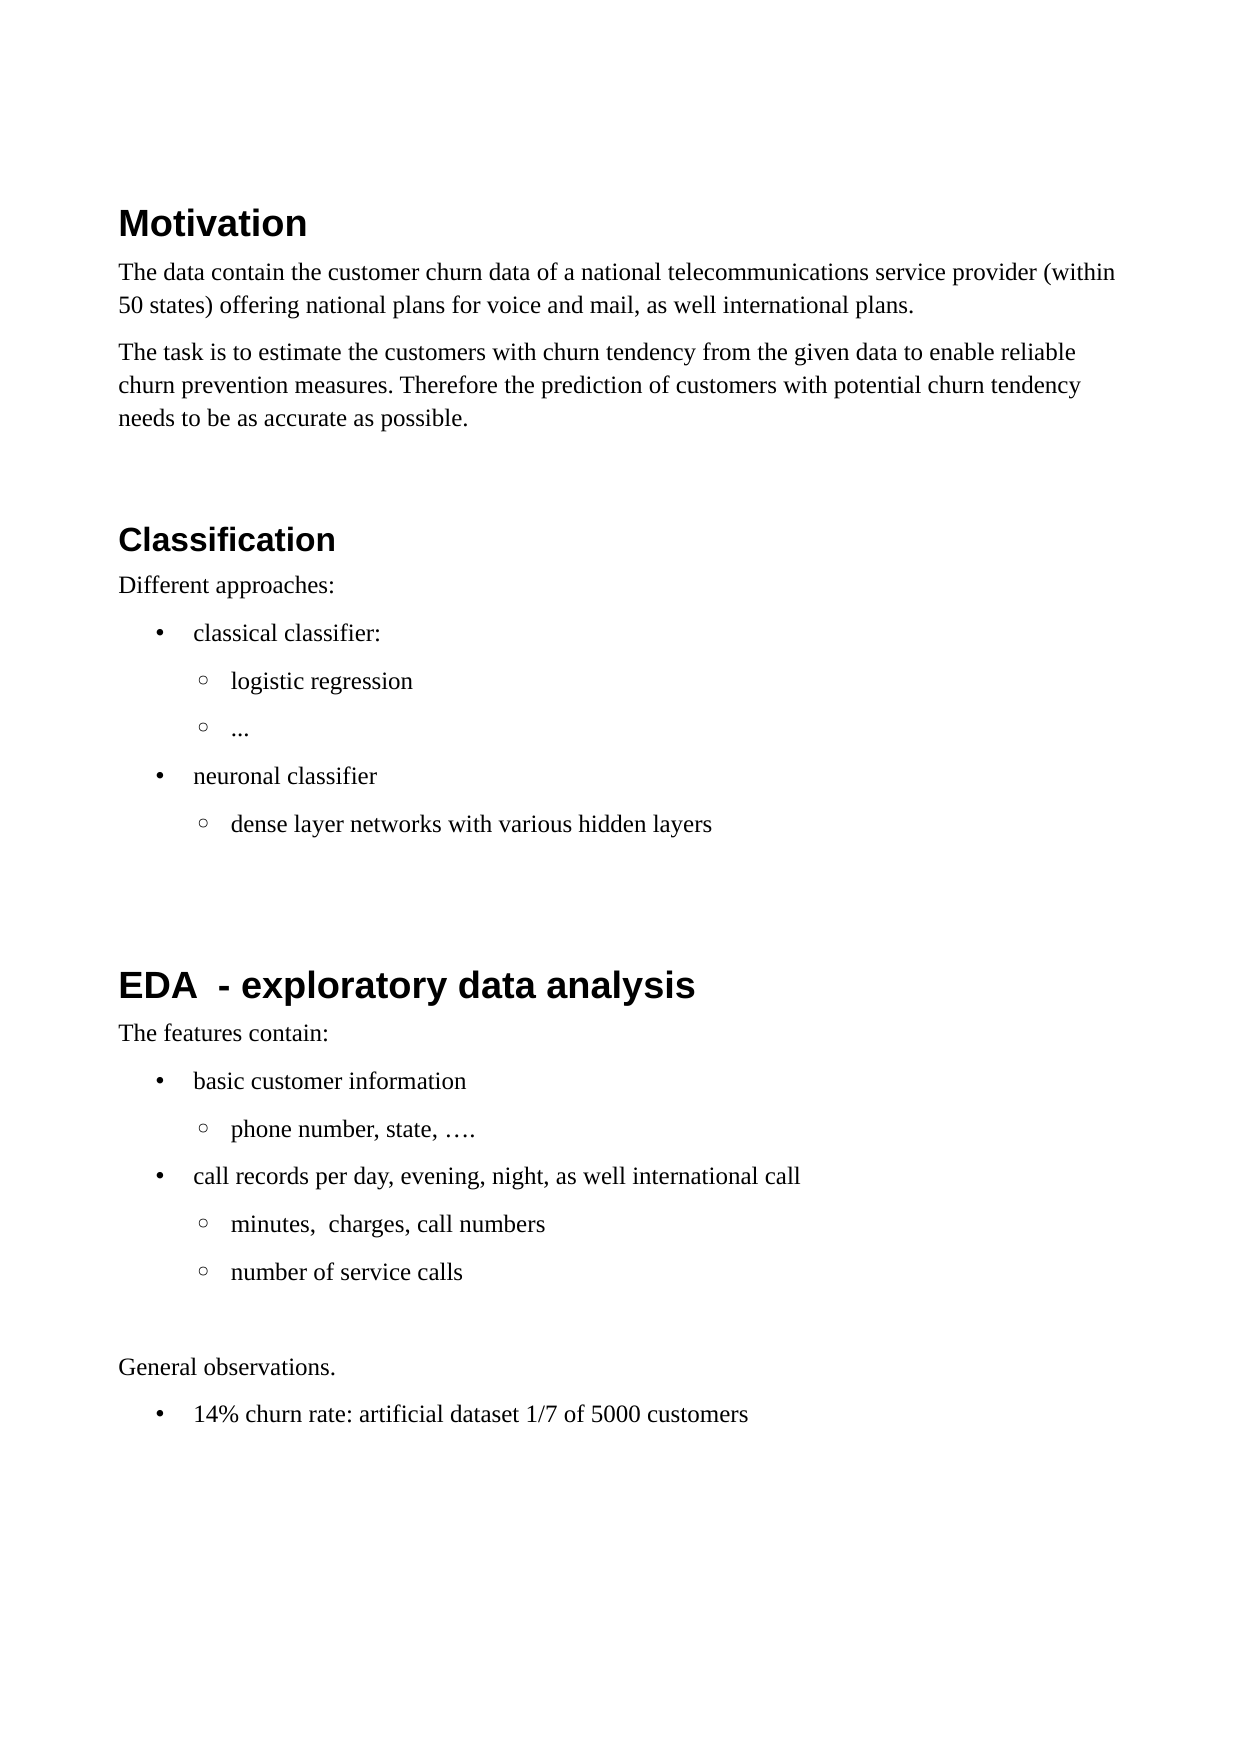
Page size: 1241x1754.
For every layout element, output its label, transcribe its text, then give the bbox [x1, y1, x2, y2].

list call records per day, evening, night, as well international call [156, 1161, 1122, 1190]
text Different approaches: [118, 571, 1122, 599]
text General observations. [118, 1352, 1122, 1381]
subtitle Motivation [118, 201, 1122, 244]
subtitle Classification [118, 519, 1122, 558]
text The features contain: [118, 1018, 1122, 1047]
list dense layer networks with various hidden layers [193, 809, 1122, 837]
list basic customer information [156, 1066, 1122, 1095]
list logistic regression [193, 666, 1122, 694]
text The task is to estimate the customers with churn tendency from the given data to enable reliable churn prevention measures. Therefore the prediction of customers with potential churn tendency needs to be as accurate as possible. [118, 337, 1122, 432]
list phone number, state, …. [193, 1114, 1122, 1142]
text The data contain the customer churn data of a national telecommunications service provider (within 50 states) offering national plans for voice and mail, as well international plans. [118, 257, 1122, 318]
list number of service calls [193, 1257, 1122, 1285]
list classical classifier: [156, 618, 1122, 647]
list 14% churn rate: artificial dataset 1/7 of 5000 customers [156, 1399, 1122, 1428]
list neuronal classifier [156, 761, 1122, 790]
list ... [193, 713, 1122, 742]
list minutes, charges, call numbers [193, 1209, 1122, 1238]
subtitle EDA - exploratory data analysis [118, 962, 1122, 1006]
